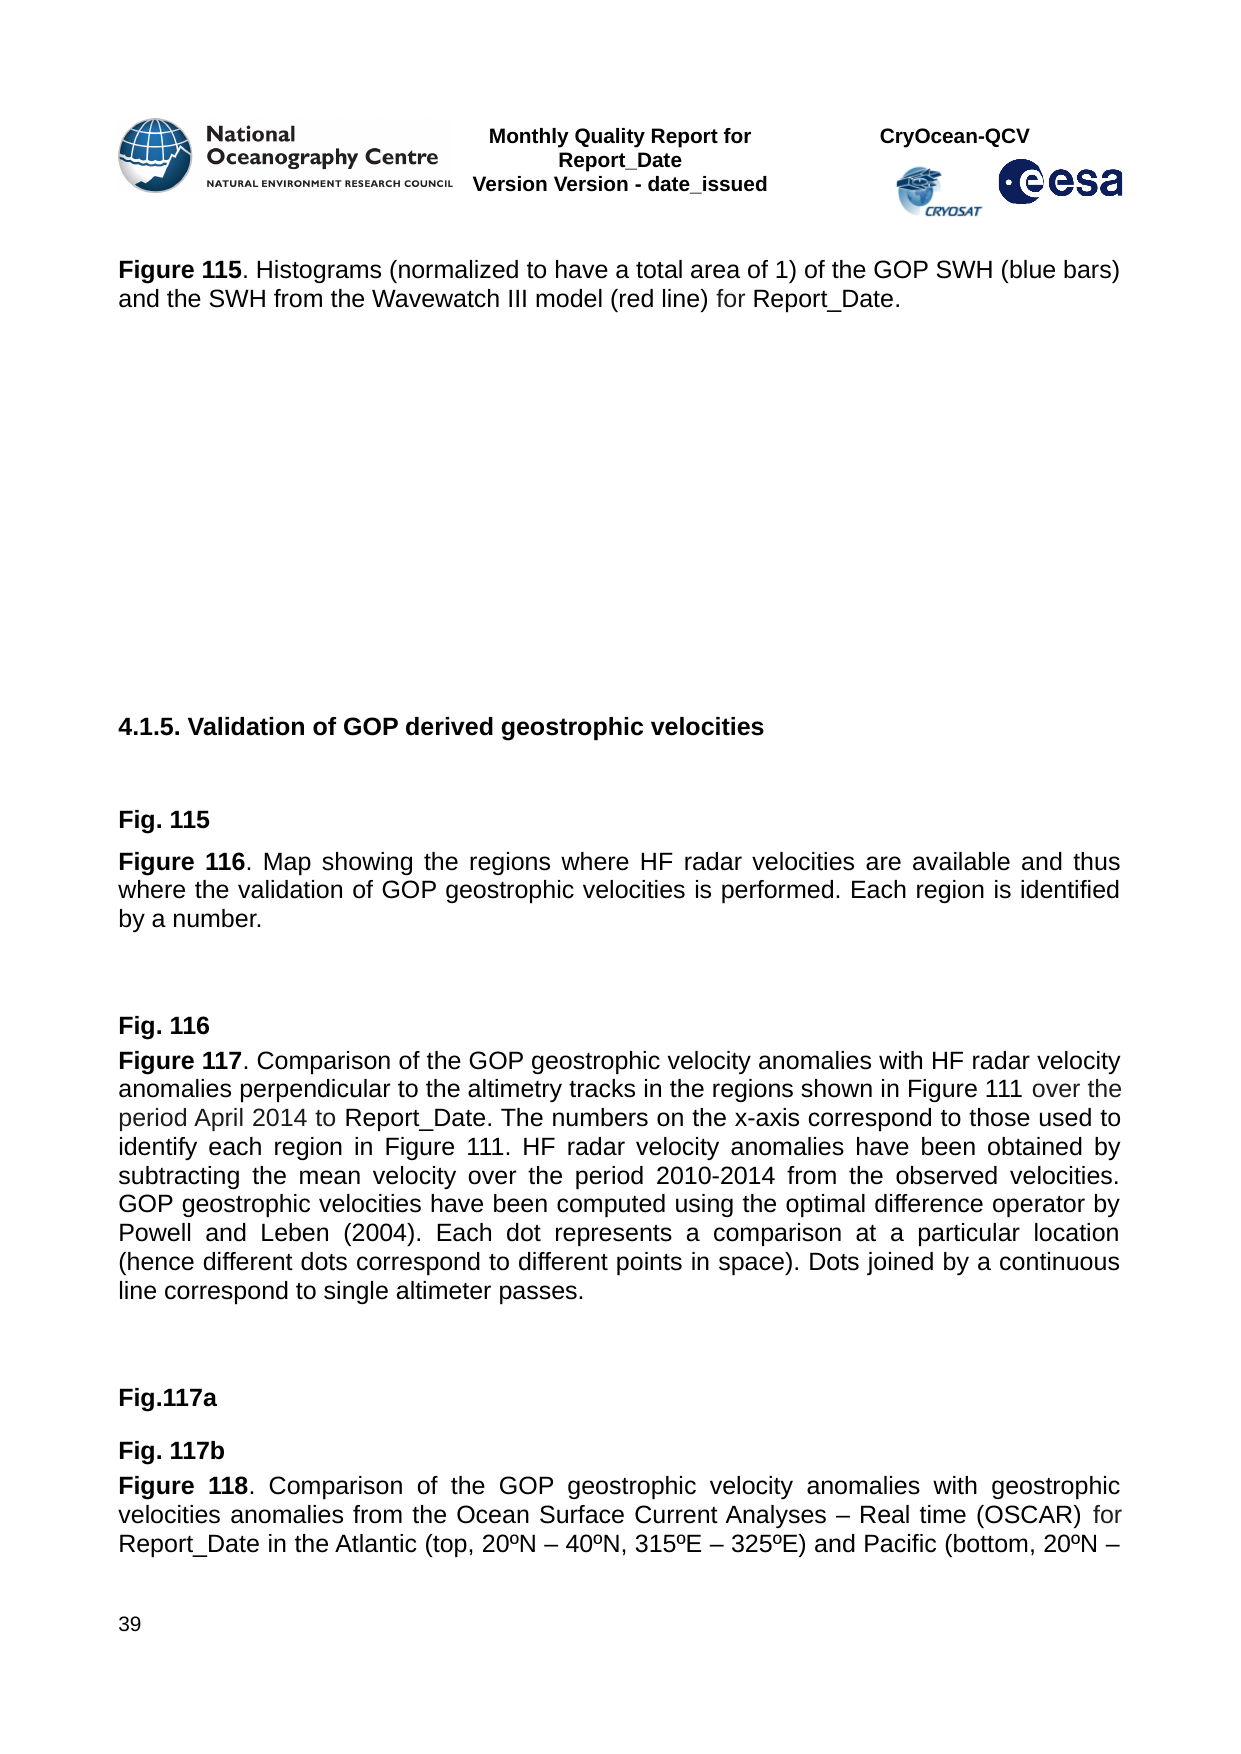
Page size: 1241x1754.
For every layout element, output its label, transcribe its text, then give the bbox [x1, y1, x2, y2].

picture [876, 159, 1123, 224]
text Fig. 117b [118, 1436, 1122, 1465]
text Figure 115. Histograms (normalized to have a total area of 1) of the GOP SWH (blue bars) and the SWH from the Wavewatch III model (red line) for Report_Date. [118, 255, 1122, 313]
text Figure 116. Map showing the regions where HF radar velocities are available and thus where the validation of GOP geostrophic velocities is performed. Each region is identified by a number. [118, 846, 1122, 933]
text Figure 118. Comparison of the GOP geostrophic velocity anomalies with geostrophic velocities anomalies from the Ocean Surface Current Analyses – Real time (OSCAR) for Report_Date in the Atlantic (top, 20ºN – 40ºN, 315ºE – 325ºE) and Pacific (bottom, 20ºN – [118, 1471, 1122, 1557]
text Fig. 115 [118, 805, 1122, 834]
picture [118, 118, 453, 193]
text Figure 117. Comparison of the GOP geostrophic velocity anomalies with HF radar velocity anomalies perpendicular to the altimetry tracks in the regions shown in Figure 111 over the period April 2014 to Report_Date. The numbers on the x-axis correspond to those used to identify each region in Figure 111. HF radar velocity anomalies have been obtained by subtracting the mean velocity over the period 2010-2014 from the observed velocities. GOP geostrophic velocities have been computed using the optimal difference operator by Powell and Leben (2004). Each dot represents a comparison at a particular location (hence different dots correspond to different points in space). Dots joined by a continuous line correspond to single altimeter passes. [118, 1046, 1122, 1304]
text Fig.117a [118, 1383, 1122, 1412]
text Fig. 116 [118, 1011, 1122, 1040]
text 4.1.5. Validation of GOP derived geostrophic velocities [118, 712, 1122, 741]
